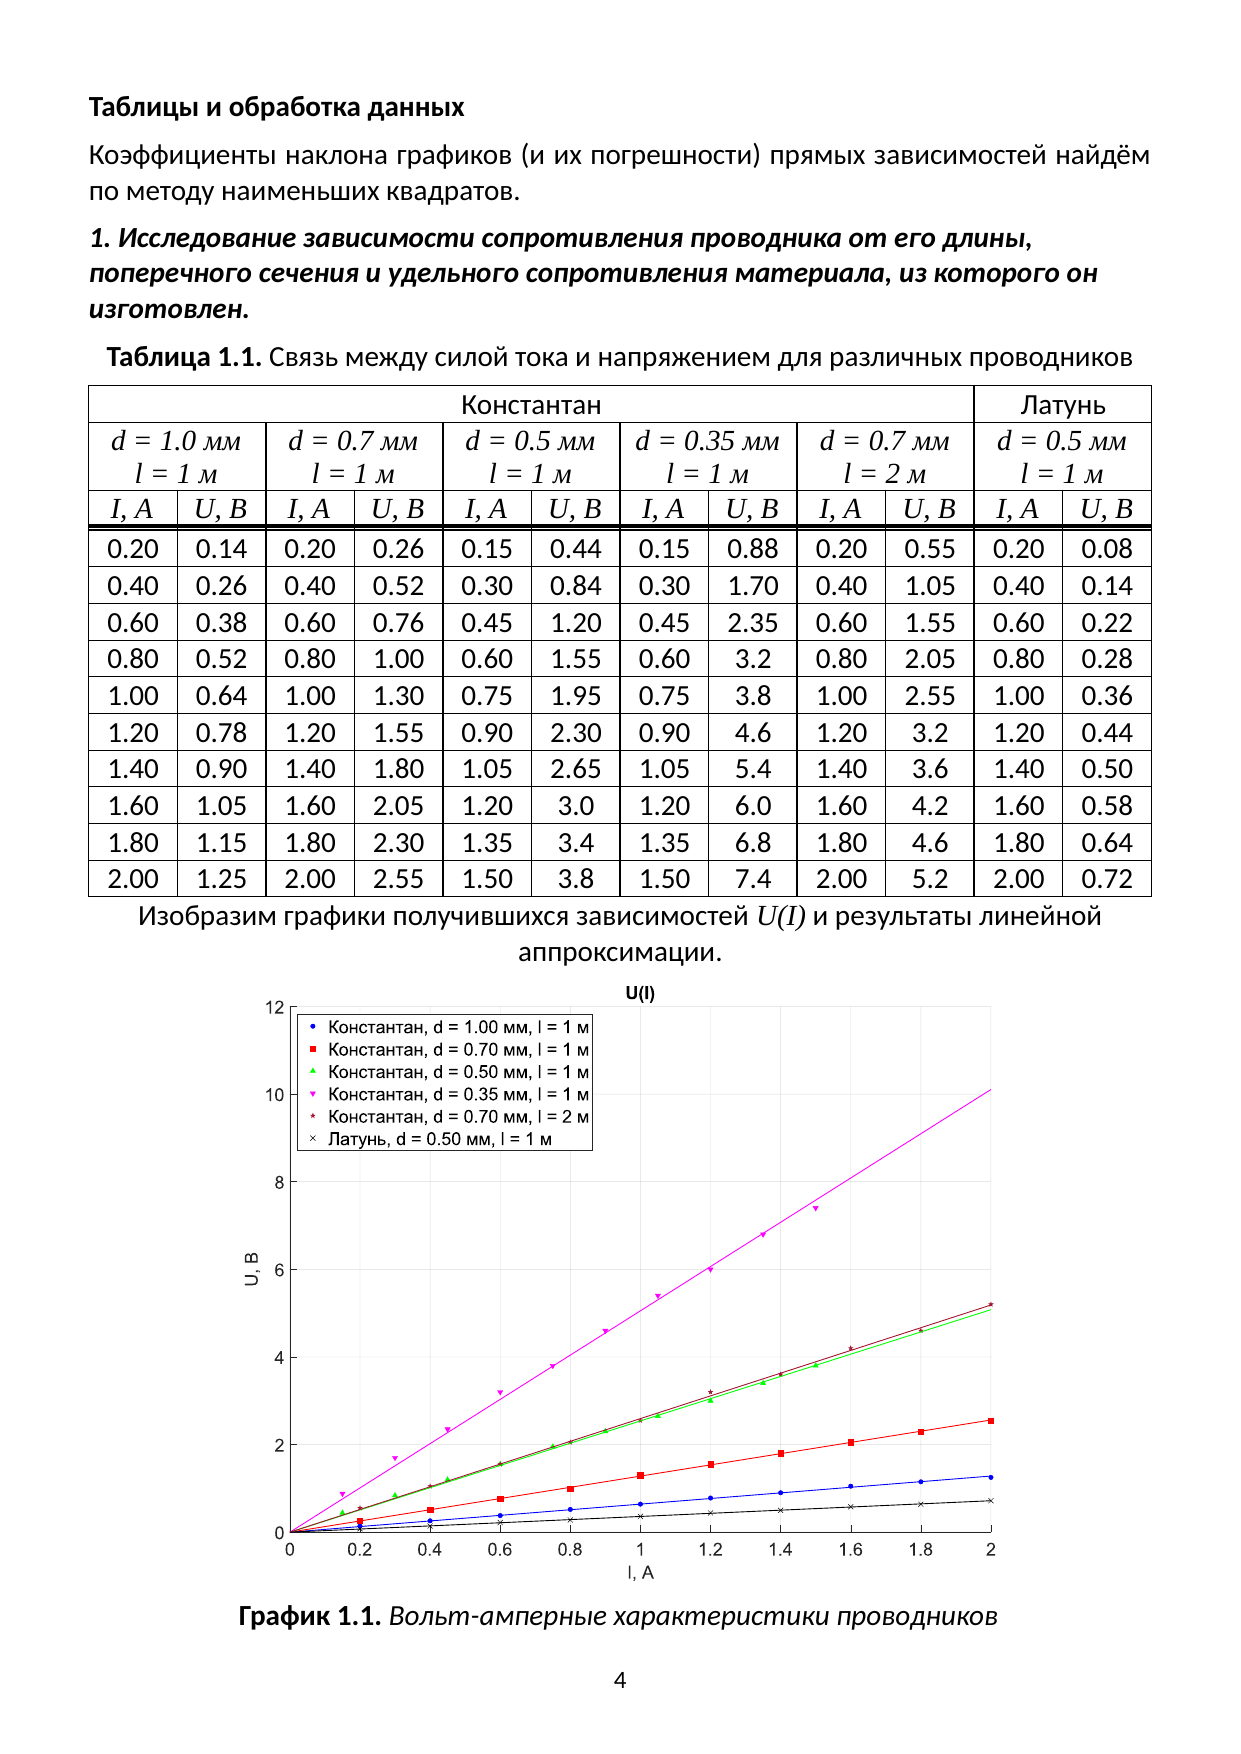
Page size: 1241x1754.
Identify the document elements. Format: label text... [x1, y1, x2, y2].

table_cell I, А [975, 491, 1062, 524]
table_cell 2.00 [267, 861, 354, 896]
table_cell 0.36 [1063, 677, 1151, 713]
table_cell 0.20 [89, 531, 177, 566]
table_cell 0.84 [532, 567, 619, 603]
table_cell 0.15 [621, 531, 708, 566]
table_cell 1.25 [178, 861, 265, 896]
table_cell 7.4 [709, 861, 796, 896]
table_cell 0.60 [975, 604, 1062, 639]
table_cell d = 0.7 мм l = 2 м [798, 423, 973, 490]
table_cell 1.20 [267, 714, 354, 749]
table_cell 1.00 [798, 677, 885, 713]
table_cell 0.52 [178, 641, 265, 676]
table_cell 0.90 [444, 714, 531, 749]
table_cell 1.00 [89, 677, 177, 713]
table_cell I, А [621, 491, 708, 524]
table_cell 1.70 [709, 567, 796, 603]
table_cell 1.60 [89, 787, 177, 823]
table_cell 0.50 [1063, 751, 1151, 786]
table_cell 0.55 [886, 531, 973, 566]
table_header Латунь [975, 386, 1151, 422]
table_cell 0.80 [267, 641, 354, 676]
table_cell 0.72 [1063, 861, 1151, 896]
table_cell 3.8 [709, 677, 796, 713]
table_cell 0.20 [798, 531, 885, 566]
table_cell 0.80 [798, 641, 885, 676]
table_cell 1.80 [89, 824, 177, 859]
table_cell I, А [798, 491, 885, 524]
table_cell 1.20 [975, 714, 1062, 749]
table_cell d = 0.7 мм l = 1 м [267, 423, 442, 490]
table_cell 0.75 [621, 677, 708, 713]
table_cell I, А [444, 491, 531, 524]
table_cell 1.50 [444, 861, 531, 896]
table_cell 1.50 [621, 861, 708, 896]
table_cell 0.26 [355, 531, 442, 566]
table_cell 2.05 [886, 641, 973, 676]
table_cell 0.40 [798, 567, 885, 603]
table_cell 0.20 [267, 531, 354, 566]
table_cell 0.40 [267, 567, 354, 603]
table_cell 0.52 [355, 567, 442, 603]
table_cell I, А [89, 491, 177, 524]
table_cell 0.38 [178, 604, 265, 639]
table_cell 5.2 [886, 861, 973, 896]
table_cell U, В [886, 491, 973, 524]
table_cell 4.6 [709, 714, 796, 749]
table_cell 0.08 [1063, 531, 1151, 566]
table_cell 0.15 [444, 531, 531, 566]
table_cell 1.55 [355, 714, 442, 749]
table_cell 0.60 [89, 604, 177, 639]
table_cell 0.30 [444, 567, 531, 603]
table_cell 3.2 [709, 641, 796, 676]
table_cell 1.55 [532, 641, 619, 676]
table_cell 2.55 [355, 861, 442, 896]
table_cell 1.00 [355, 641, 442, 676]
table_cell 1.40 [798, 751, 885, 786]
table_cell 1.05 [621, 751, 708, 786]
text Таблицы и обработка данных [88, 88, 1152, 124]
table_cell I, А [267, 491, 354, 524]
table_cell 1.05 [178, 787, 265, 823]
table_cell 0.44 [1063, 714, 1151, 749]
table_cell 3.0 [532, 787, 619, 823]
table_cell 1.00 [267, 677, 354, 713]
table_cell U, В [709, 491, 796, 524]
table_cell 0.60 [444, 641, 531, 676]
table_cell d = 0.5 мм l = 1 м [444, 423, 619, 490]
table_cell 2.00 [89, 861, 177, 896]
table_cell 3.2 [886, 714, 973, 749]
table_cell U, В [1063, 491, 1151, 524]
table_cell 2.55 [886, 677, 973, 713]
table_cell 1.40 [89, 751, 177, 786]
text Коэффициенты наклона графиков (и их погрешности) прямых зависимостей найдём по методу наименьших квадратов. [88, 136, 1152, 207]
table_cell 1.05 [444, 751, 531, 786]
table_cell 2.00 [798, 861, 885, 896]
table_cell 0.90 [178, 751, 265, 786]
table_cell 0.64 [1063, 824, 1151, 859]
table_cell 2.65 [532, 751, 619, 786]
table_cell 0.26 [178, 567, 265, 603]
table_cell 0.64 [178, 677, 265, 713]
table_cell 2.35 [709, 604, 796, 639]
table_cell 0.40 [975, 567, 1062, 603]
table_cell 0.80 [975, 641, 1062, 676]
table_cell 0.30 [621, 567, 708, 603]
table_cell 1.05 [886, 567, 973, 603]
table_cell d = 1.0 мм l = 1 м [89, 423, 265, 490]
table_cell 1.00 [975, 677, 1062, 713]
table_cell 1.20 [89, 714, 177, 749]
table_cell 0.75 [444, 677, 531, 713]
table_cell 1.40 [975, 751, 1062, 786]
table_cell 0.20 [975, 531, 1062, 566]
table_cell 0.44 [532, 531, 619, 566]
table_cell 0.60 [267, 604, 354, 639]
table_cell 1.20 [621, 787, 708, 823]
table_cell 3.4 [532, 824, 619, 859]
table_cell 0.40 [89, 567, 177, 603]
table_cell 0.90 [621, 714, 708, 749]
table_cell U, В [178, 491, 265, 524]
table_cell 4.2 [886, 787, 973, 823]
table_cell 6.0 [709, 787, 796, 823]
text Изобразим графики получившихся зависимостей U(I) и результаты линейной аппроксимации. [88, 897, 1152, 968]
table_cell 1.80 [798, 824, 885, 859]
table_cell 0.14 [178, 531, 265, 566]
table_cell d = 0.35 мм l = 1 м [621, 423, 796, 490]
table_cell 1.35 [621, 824, 708, 859]
table_cell 2.00 [975, 861, 1062, 896]
table_cell 0.22 [1063, 604, 1151, 639]
table_cell 2.30 [355, 824, 442, 859]
table_cell 0.58 [1063, 787, 1151, 823]
table_cell 0.80 [89, 641, 177, 676]
table_cell 0.45 [621, 604, 708, 639]
table_cell 1.80 [355, 751, 442, 786]
table_cell 0.88 [709, 531, 796, 566]
table_cell 1.80 [267, 824, 354, 859]
table_cell 1.30 [355, 677, 442, 713]
table_cell 0.76 [355, 604, 442, 639]
table_cell 1.40 [267, 751, 354, 786]
table_cell 3.8 [532, 861, 619, 896]
table_cell 1.60 [975, 787, 1062, 823]
table_cell 3.6 [886, 751, 973, 786]
table_cell 1.60 [267, 787, 354, 823]
table_cell 0.60 [798, 604, 885, 639]
table_cell 1.20 [532, 604, 619, 639]
table_cell 1.15 [178, 824, 265, 859]
table_cell 1.20 [444, 787, 531, 823]
table_cell 6.8 [709, 824, 796, 859]
table_cell 1.60 [798, 787, 885, 823]
table_cell d = 0.5 мм l = 1 м [975, 423, 1151, 490]
table_cell U, В [532, 491, 619, 524]
table_cell 1.20 [798, 714, 885, 749]
table_cell 2.05 [355, 787, 442, 823]
table_cell 0.28 [1063, 641, 1151, 676]
text 1. Исследование зависимости сопротивления проводника от его длины, поперечного сечения и удельного сопротивления материала, из которого он изготовлен. [88, 219, 1152, 326]
table_cell 1.95 [532, 677, 619, 713]
table_cell 1.55 [886, 604, 973, 639]
table_cell 4.6 [886, 824, 973, 859]
table_cell 2.30 [532, 714, 619, 749]
text Таблица 1.1. Связь между силой тока и напряжением для различных проводников [88, 338, 1152, 373]
text График 1.1. Вольт-амперные характеристики проводников [88, 1597, 1152, 1633]
table_header Константан [89, 386, 973, 422]
table_cell 0.14 [1063, 567, 1151, 603]
table_cell 0.45 [444, 604, 531, 639]
table_cell 1.80 [975, 824, 1062, 859]
table_cell U, В [355, 491, 442, 524]
table_cell 1.35 [444, 824, 531, 859]
table_cell 0.60 [621, 641, 708, 676]
table_cell 5.4 [709, 751, 796, 786]
table_cell 0.78 [178, 714, 265, 749]
